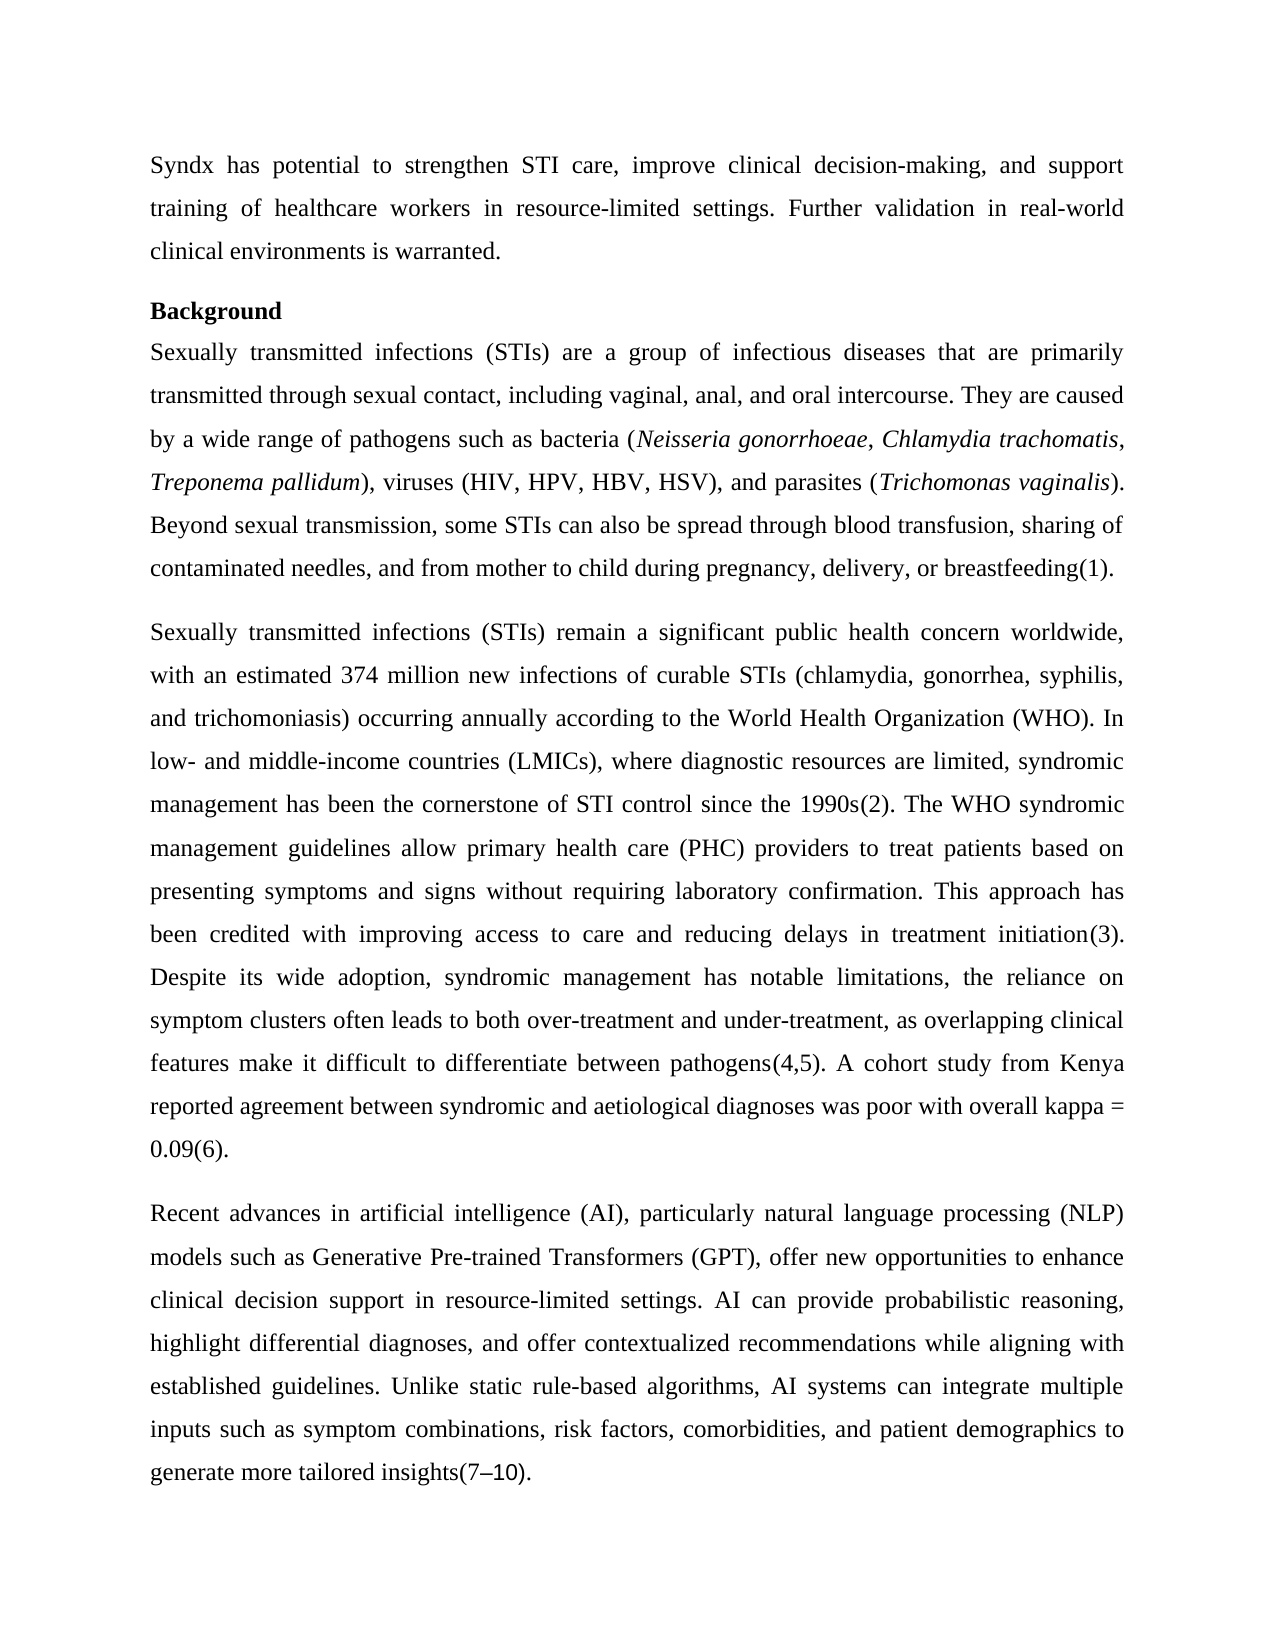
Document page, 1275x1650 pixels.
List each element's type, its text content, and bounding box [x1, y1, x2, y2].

text Sexually transmitted infections (STIs) remain a significant public health concern worldwide, with an estimated 374 million new infections of curable STIs (chlamydia, gonorrhea, syphilis, and trichomoniasis) occurring annually according to the World Health Organization (WHO). In low- and middle-income countries (LMICs), where diagnostic resources are limited, syndromic management has been the cornerstone of STI control since the 1990s(2). The WHO syndromic management guidelines allow primary health care (PHC) providers to treat patients based on presenting symptoms and signs without requiring laboratory confirmation. This approach has been credited with improving access to care and reducing delays in treatment initiation(3). Despite its wide adoption, syndromic management has notable limitations, the reliance on symptom clusters often leads to both over-treatment and under-treatment, as overlapping clinical features make it difficult to differentiate between pathogens(4,5). A cohort study from Kenya reported agreement between syndromic and aetiological diagnoses was poor with overall kappa = 0.09(6). [150, 617, 1125, 1163]
text Syndx has potential to strengthen STI care, improve clinical decision-making, and support training of healthcare workers in resource-limited settings. Further validation in real-world clinical environments is warranted. [150, 150, 1125, 265]
text Sexually transmitted infections (STIs) are a group of infectious diseases that are primarily transmitted through sexual contact, including vaginal, anal, and oral intercourse. They are caused by a wide range of pathogens such as bacteria (Neisseria gonorrhoeae, Chlamydia trachomatis, Treponema pallidum), viruses (HIV, HPV, HBV, HSV), and parasites (Trichomonas vaginalis). Beyond sexual transmission, some STIs can also be spread through blood transfusion, sharing of contaminated needles, and from mother to child during pregnancy, delivery, or breastfeeding(1). [150, 337, 1125, 582]
subtitle Background [150, 296, 1125, 325]
text Recent advances in artificial intelligence (AI), particularly natural language processing (NLP) models such as Generative Pre-trained Transformers (GPT), offer new opportunities to enhance clinical decision support in resource-limited settings. AI can provide probabilistic reasoning, highlight differential diagnoses, and offer contextualized recommendations while aligning with established guidelines. Unlike static rule-based algorithms, AI systems can integrate multiple inputs such as symptom combinations, risk factors, comorbidities, and patient demographics to generate more tailored insights(7–10). [150, 1198, 1125, 1486]
